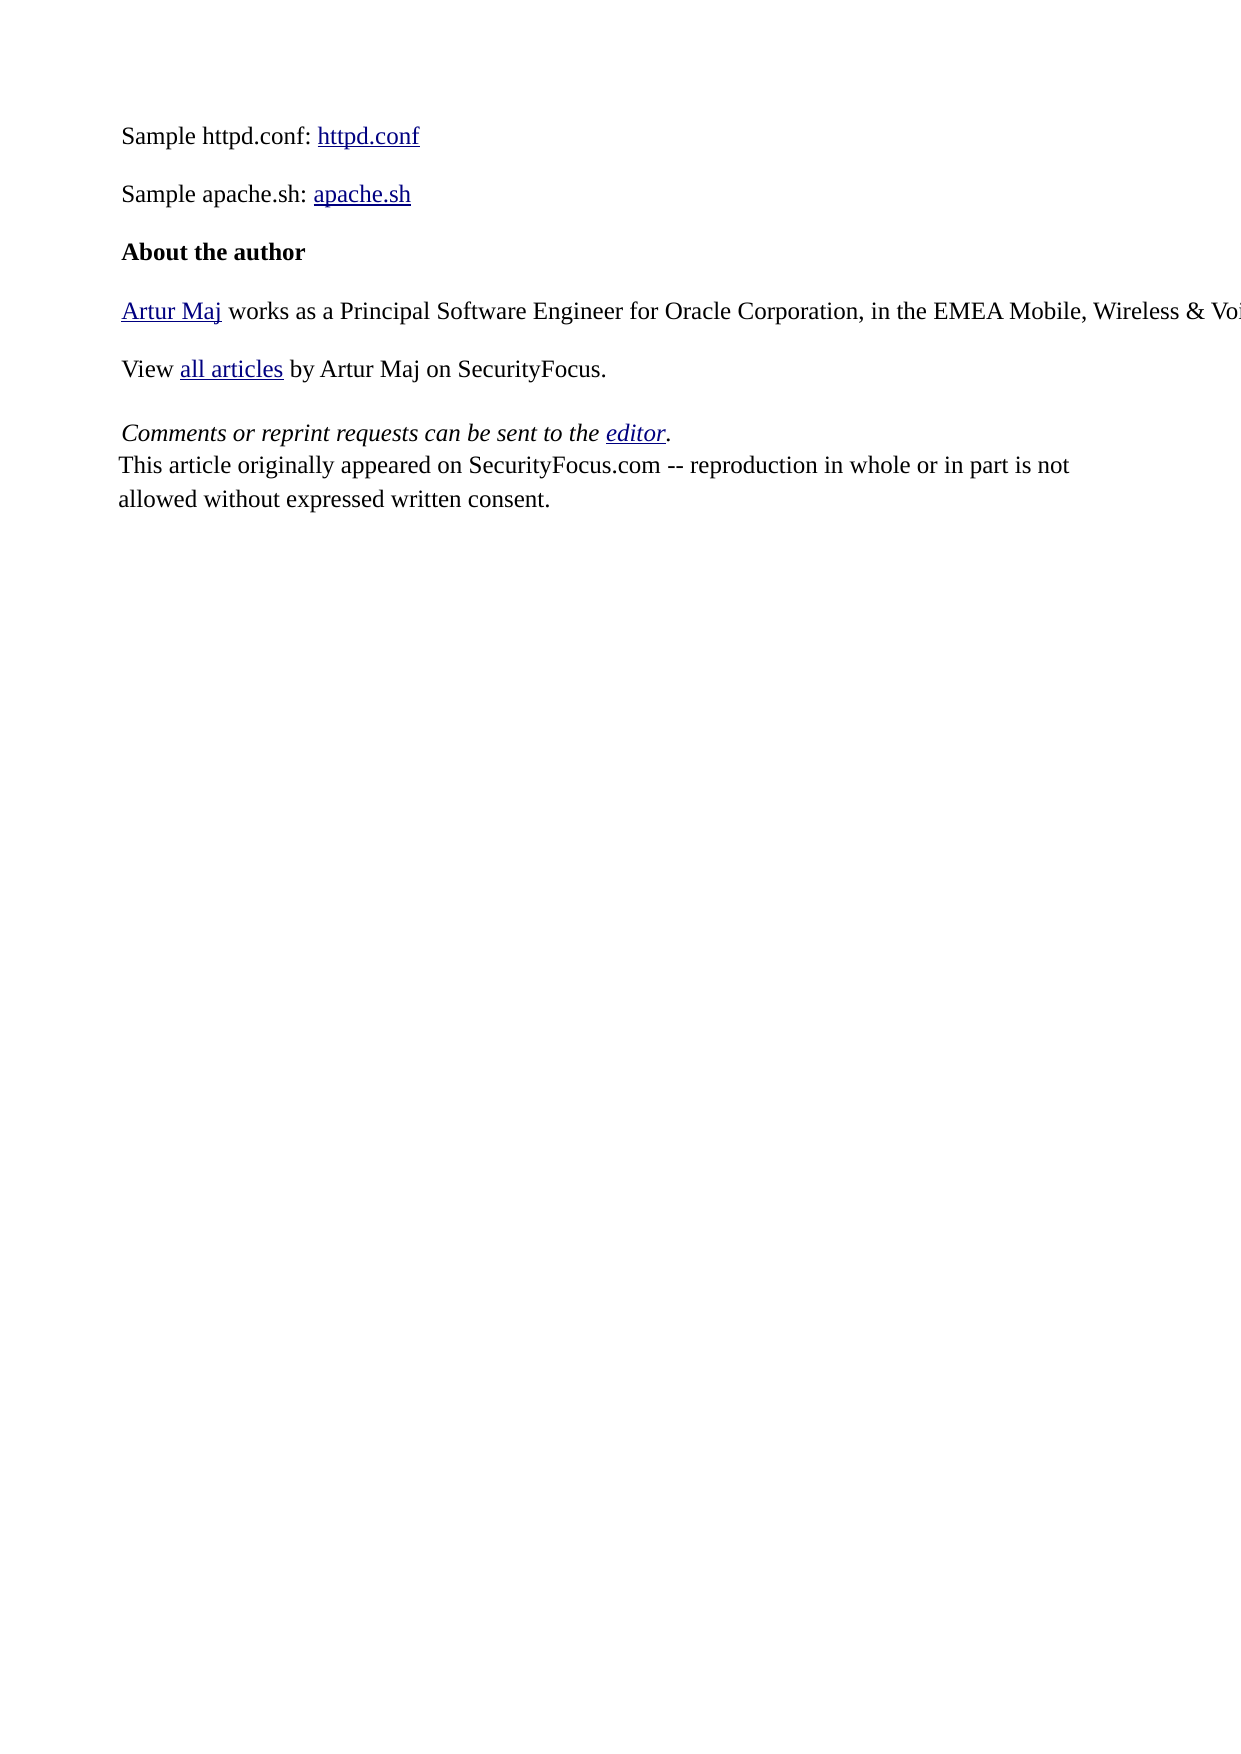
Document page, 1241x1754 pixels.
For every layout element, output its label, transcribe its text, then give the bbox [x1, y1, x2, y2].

table_cell Comments or reprint requests can be sent to the editor. [118, 415, 1240, 450]
table_cell Relevant links Securing Apache: Step-by-Step: http://www.securityfocus.com/infocus/1694 Securing PHP: Step-by-Step: http://www.securityfocus.com/infocus/1706 Securing MySQL: Step-by-Step: http://www.securityfocus.com/infocus/1726 Apache HTTP Server Project: http://httpd.apache.org Sample httpd.conf: httpd.conf Sample apache.sh: apache.sh About the author Artur Maj works as a Principal Software Engineer for Oracle Corporation, in the EMEA Mobile, Wireless & Voice Center of Expertise. He is experienced in designing computer systems, performing security audits as well as providing security training. He is also author of many articles and publications devoted to securing computer systems and software against intruders. View all articles by Artur Maj on SecurityFocus. [118, 118, 1240, 415]
text This article originally appeared on SecurityFocus.com -- reproduction in whole or in part is not allowed without expressed written consent. [118, 450, 1122, 513]
